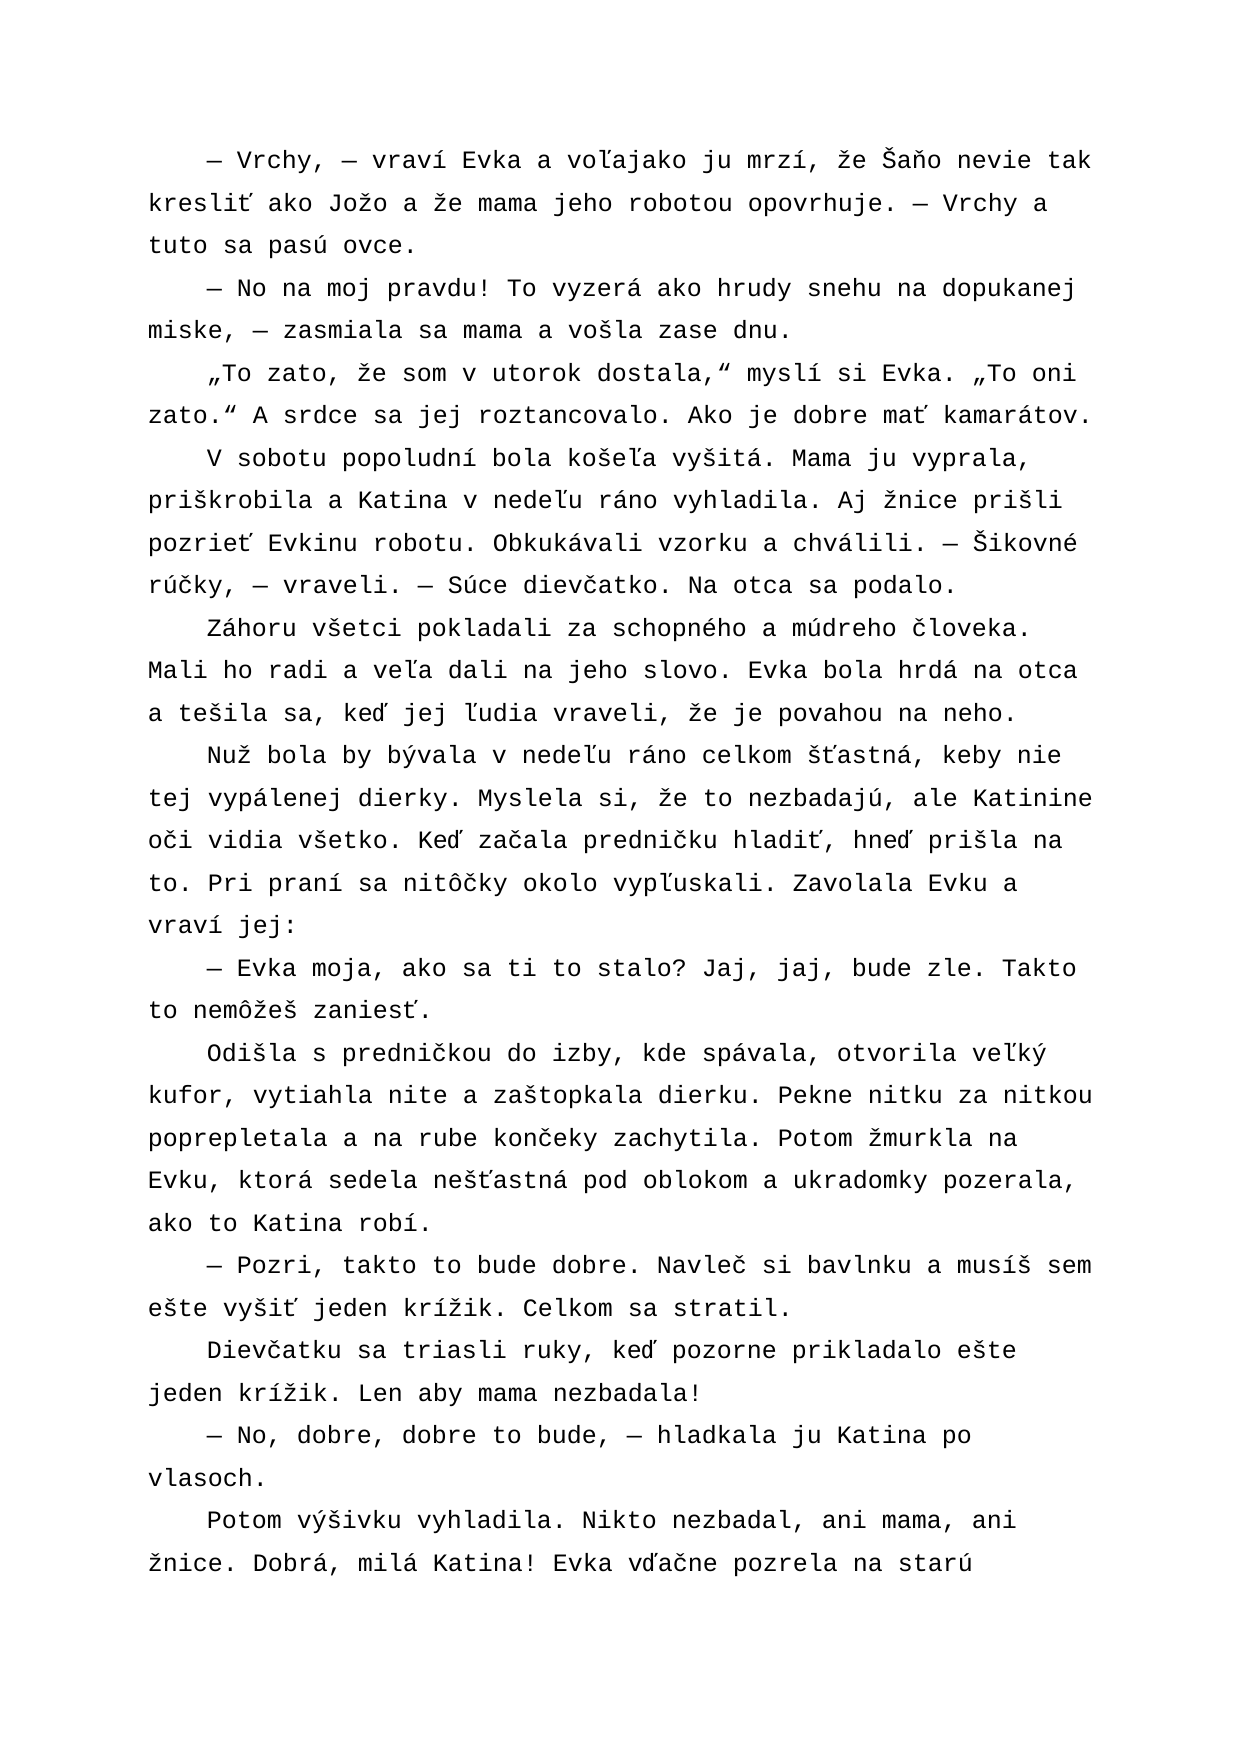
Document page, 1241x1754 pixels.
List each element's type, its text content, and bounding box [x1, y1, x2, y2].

text — Vrchy, — vraví Evka a voľajako ju mrzí, že Šaňo nevie tak kresliť ako Jožo a že mama jeho robotou opovrhuje. — Vrchy a tuto sa pasú ovce. [148, 148, 1093, 261]
text — No, dobre, dobre to bude, — hladkala ju Katina po vlasoch. [148, 1423, 1093, 1493]
text V sobotu popoludní bola košeľa vyšitá. Mama ju vyprala, priškrobila a Katina v nedeľu ráno vyhladila. Aj žnice prišli pozrieť Evkinu robotu. Obkukávali vzorku a chválili. — Šikovné rúčky, — vraveli. — Súce dievčatko. Na otca sa podalo. [148, 445, 1093, 601]
text — Pozri, takto to bude dobre. Navleč si bavlnku a musíš sem ešte vyšiť jeden krížik. Celkom sa stratil. [148, 1253, 1093, 1323]
text Nuž bola by bývala v nedeľu ráno celkom šťastná, keby nie tej vypálenej dierky. Myslela si, že to nezbadajú, ale Katinine oči vidia všetko. Keď začala predničku hladiť, hneď prišla na to. Pri praní sa nitôčky okolo vypľuskali. Zavolala Evku a vraví jej: [148, 743, 1093, 941]
text Záhoru všetci pokladali za schopného a múdreho človeka. Mali ho radi a veľa dali na jeho slovo. Evka bola hrdá na otca a tešila sa, keď jej ľudia vraveli, že je povahou na neho. [148, 615, 1093, 728]
text Odišla s predničkou do izby, kde spávala, otvorila veľký kufor, vytiahla nite a zaštopkala dierku. Pekne nitku za nitkou poprepletala a na rube končeky zachytila. Potom žmurkla na Evku, ktorá sedela nešťastná pod oblokom a ukradomky pozerala, ako to Katina robí. [148, 1040, 1093, 1238]
text „To zato, že som v utorok dostala,“ myslí si Evka. „To oni zato.“ A srdce sa jej roztancovalo. Ako je dobre mať kamarátov. [148, 360, 1093, 431]
text — Evka moja, ako sa ti to stalo? Jaj, jaj, bude zle. Takto to nemôžeš zaniesť. [148, 955, 1093, 1026]
text Potom výšivku vyhladila. Nikto nezbadal, ani mama, ani žnice. Dobrá, milá Katina! Evka vďačne pozrela na starú [148, 1508, 1093, 1578]
text Dievčatku sa triasli ruky, keď pozorne prikladalo ešte jeden krížik. Len aby mama nezbadala! [148, 1338, 1093, 1408]
text — No na moj pravdu! To vyzerá ako hrudy snehu na dopukanej miske, — zasmiala sa mama a vošla zase dnu. [148, 275, 1093, 346]
